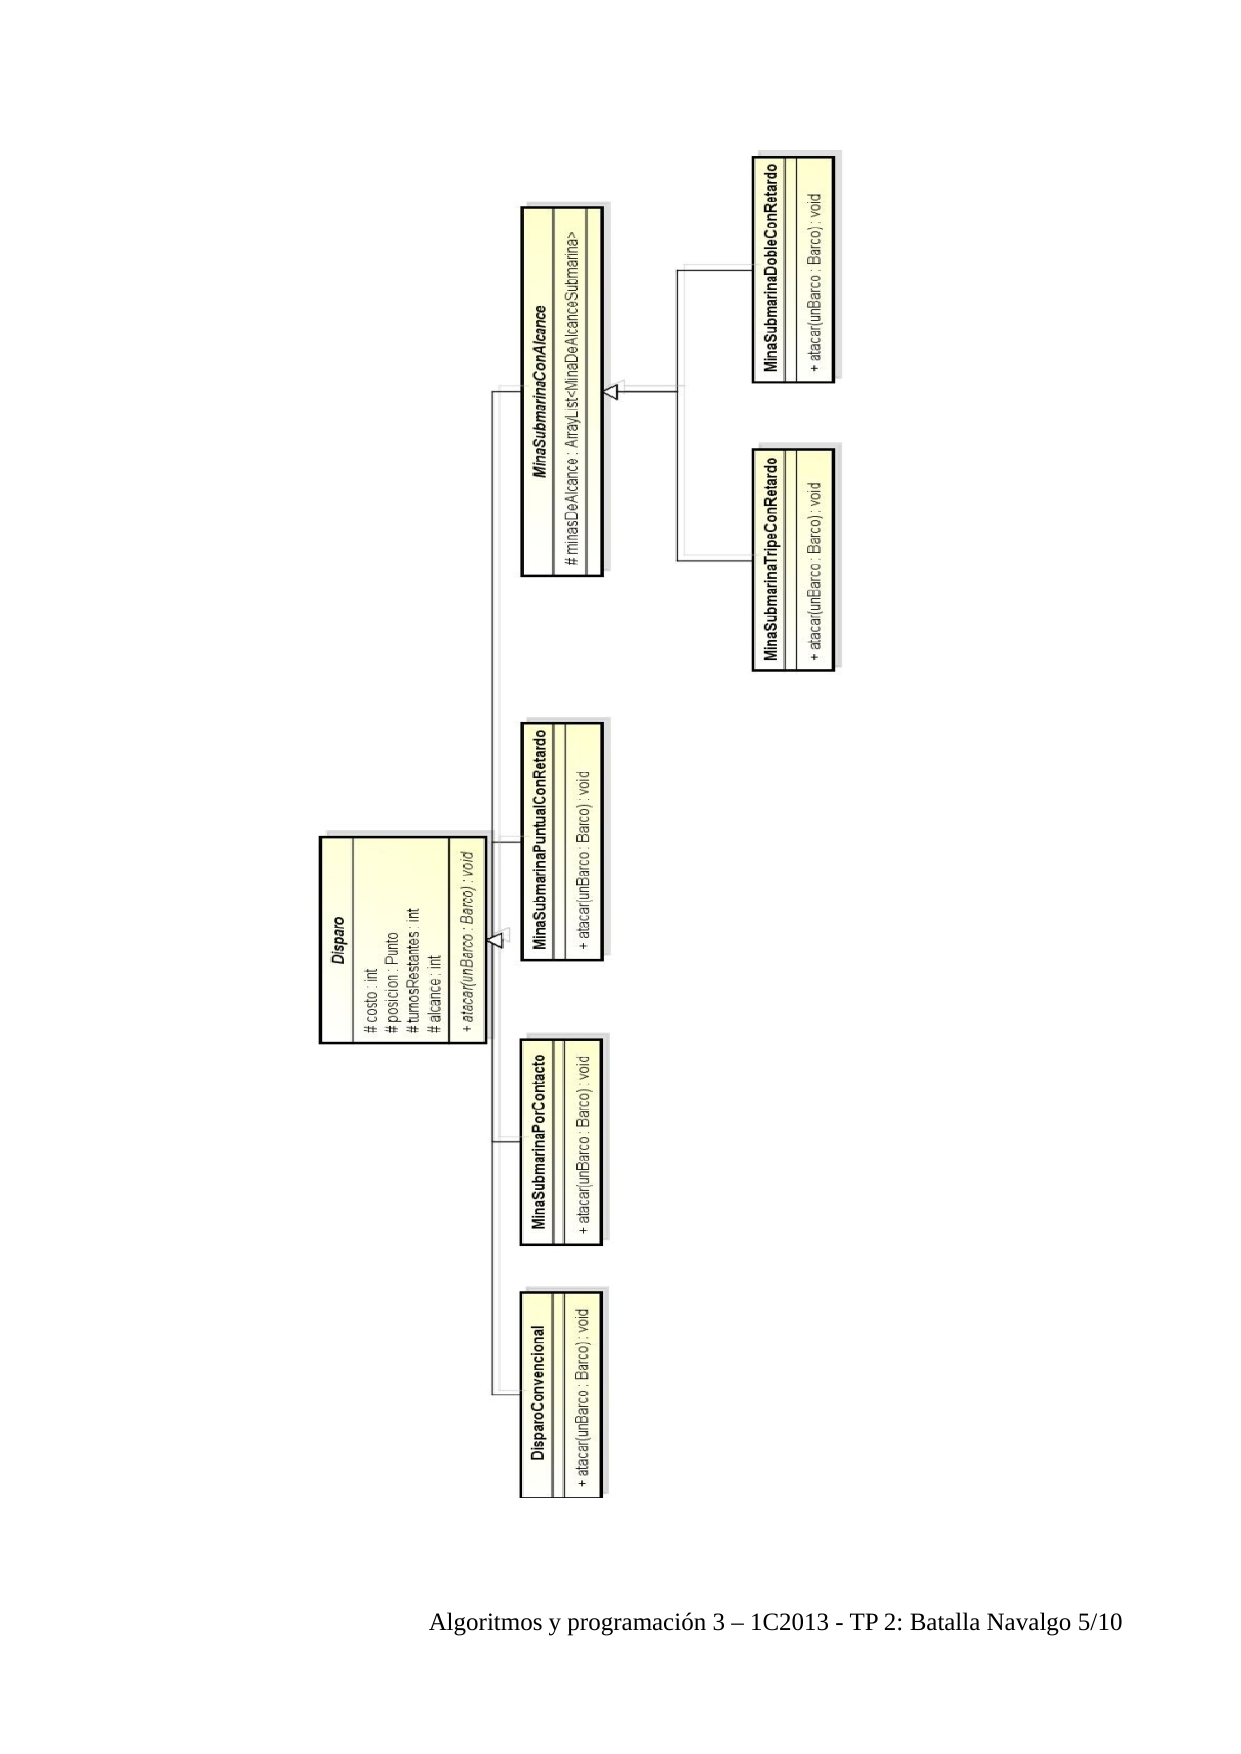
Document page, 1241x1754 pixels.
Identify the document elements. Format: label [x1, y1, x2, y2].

picture [297, 150, 844, 1498]
